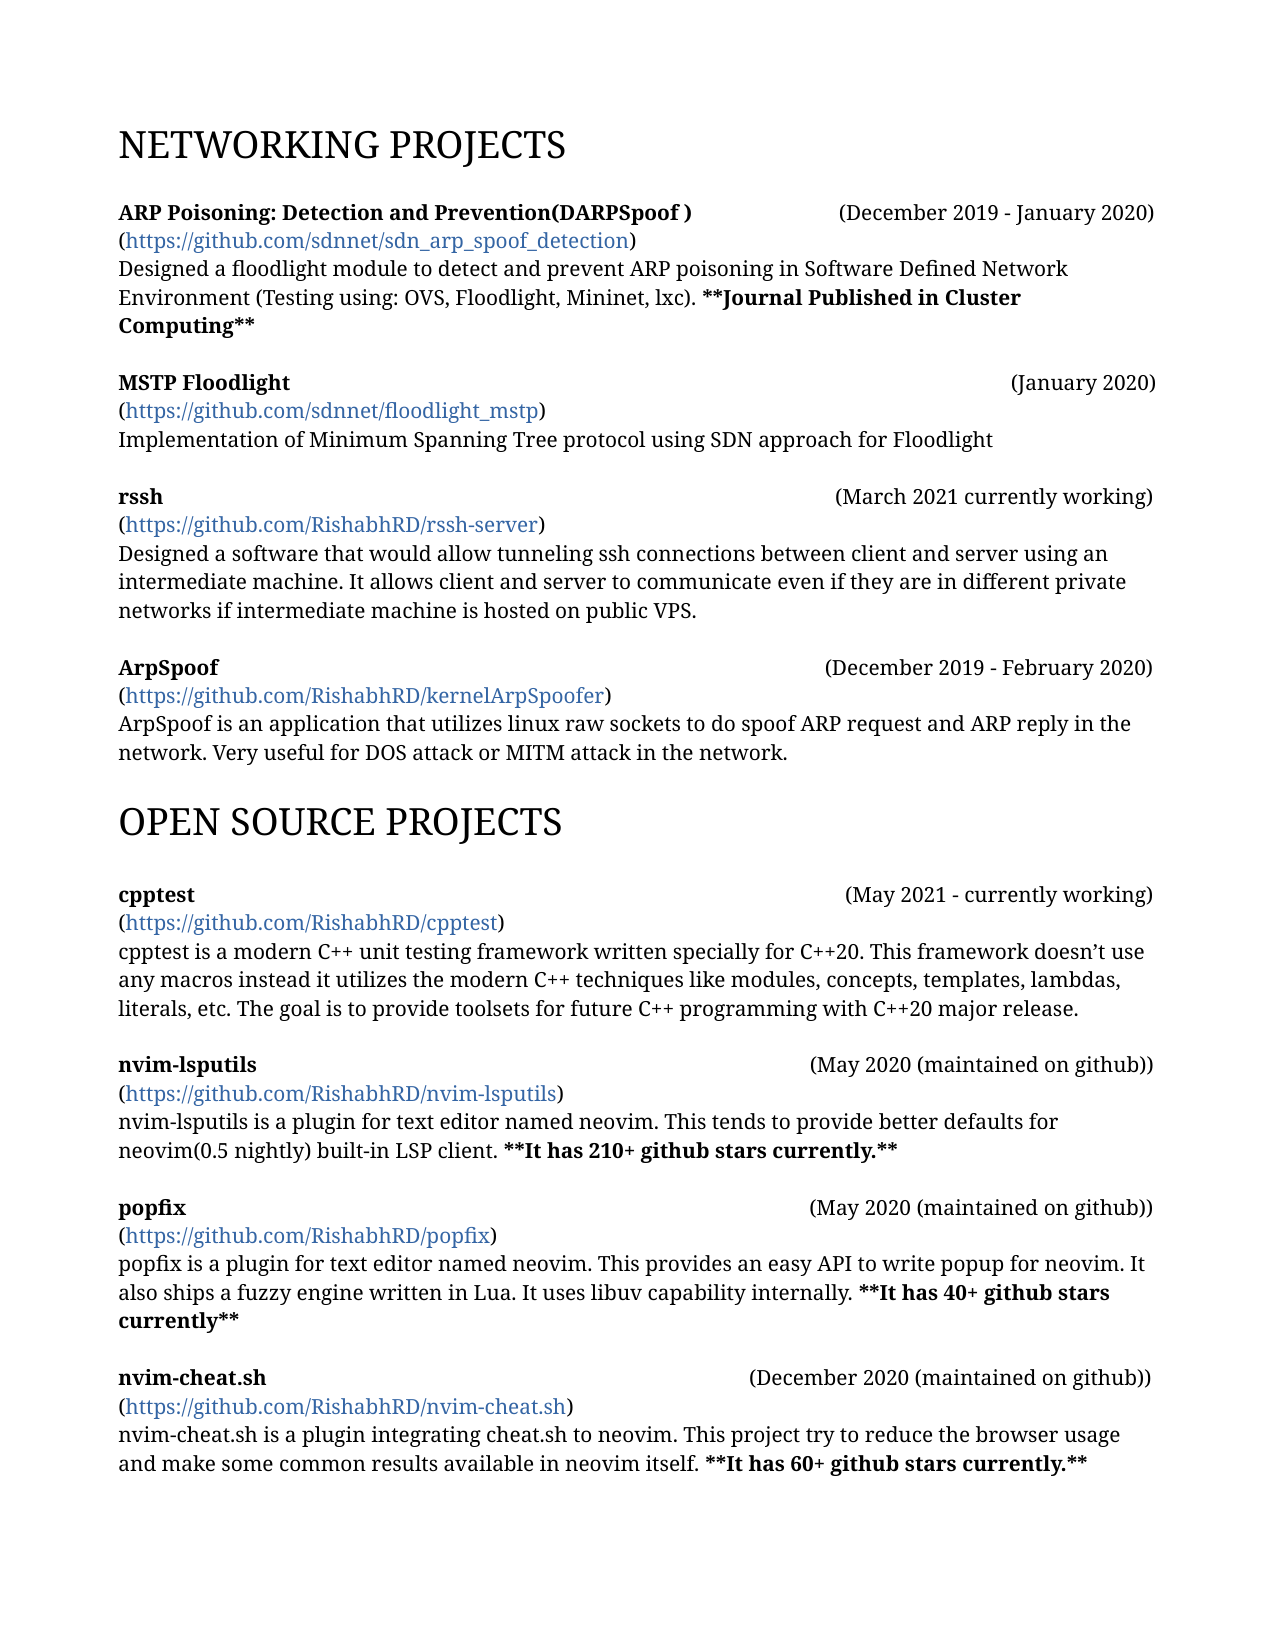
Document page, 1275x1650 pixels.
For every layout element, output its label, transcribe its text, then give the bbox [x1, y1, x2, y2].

text nvim-cheat.sh is a plugin integrating cheat.sh to neovim. This project try to reduce the browser usage and make some common results available in neovim itself. **It has 60+ github stars currently.** [118, 1420, 1157, 1477]
text (https://github.com/sdnnet/floodlight_mstp) [118, 397, 1157, 425]
text Designed a floodlight module to detect and prevent ARP poisoning in Software Defined Network Environment (Testing using: OVS, Floodlight, Mininet, lxc). **Journal Published in Cluster Computing** [118, 254, 1157, 340]
text cpptest (May 2021 - currently working) [118, 880, 1157, 908]
text OPEN SOURCE PROJECTS [118, 795, 1157, 846]
text rssh (March 2021 currently working) [118, 482, 1157, 510]
text (https://github.com/RishabhRD/nvim-lsputils) [118, 1079, 1157, 1107]
text nvim-lsputils (May 2020 (maintained on github)) [118, 1051, 1157, 1079]
text Designed a software that would allow tunneling ssh connections between client and server using an intermediate machine. It allows client and server to communicate even if they are in different private networks if intermediate machine is hosted on public VPS. [118, 539, 1157, 624]
text cpptest is a modern C++ unit testing framework written specially for C++20. This framework doesn’t use any macros instead it utilizes the modern C++ techniques like modules, concepts, templates, lambdas, literals, etc. The goal is to provide toolsets for future C++ programming with C++20 major release. [118, 937, 1157, 1022]
text ARP Poisoning: Detection and Prevention(DARPSpoof ) (December 2019 - January 2020) [118, 198, 1157, 226]
text popfix is a plugin for text editor named neovim. This provides an easy API to write popup for neovim. It also ships a fuzzy engine written in Lua. It uses libuv capability internally. **It has 40+ github stars currently** [118, 1249, 1157, 1335]
text ArpSpoof is an application that utilizes linux raw sockets to do spoof ARP request and ARP reply in the network. Very useful for DOS attack or MITM attack in the network. [118, 709, 1157, 766]
text (https://github.com/RishabhRD/rssh-server) [118, 510, 1157, 539]
text MSTP Floodlight (January 2020) [118, 368, 1157, 397]
text (https://github.com/sdnnet/sdn_arp_spoof_detection) [118, 226, 1157, 254]
text (https://github.com/RishabhRD/nvim-cheat.sh) [118, 1392, 1157, 1420]
text (https://github.com/RishabhRD/kernelArpSpoofer) [118, 681, 1157, 709]
text (https://github.com/RishabhRD/cpptest) [118, 908, 1157, 937]
text nvim-cheat.sh (December 2020 (maintained on github)) [118, 1363, 1157, 1392]
text popfix (May 2020 (maintained on github)) [118, 1193, 1157, 1221]
text nvim-lsputils is a plugin for text editor named neovim. This tends to provide better defaults for neovim(0.5 nightly) built-in LSP client. **It has 210+ github stars currently.** [118, 1107, 1157, 1164]
text ArpSpoof (December 2019 - February 2020) [118, 653, 1157, 681]
text Implementation of Minimum Spanning Tree protocol using SDN approach for Floodlight [118, 425, 1157, 453]
text NETWORKING PROJECTS [118, 118, 1157, 169]
text (https://github.com/RishabhRD/popfix) [118, 1221, 1157, 1249]
